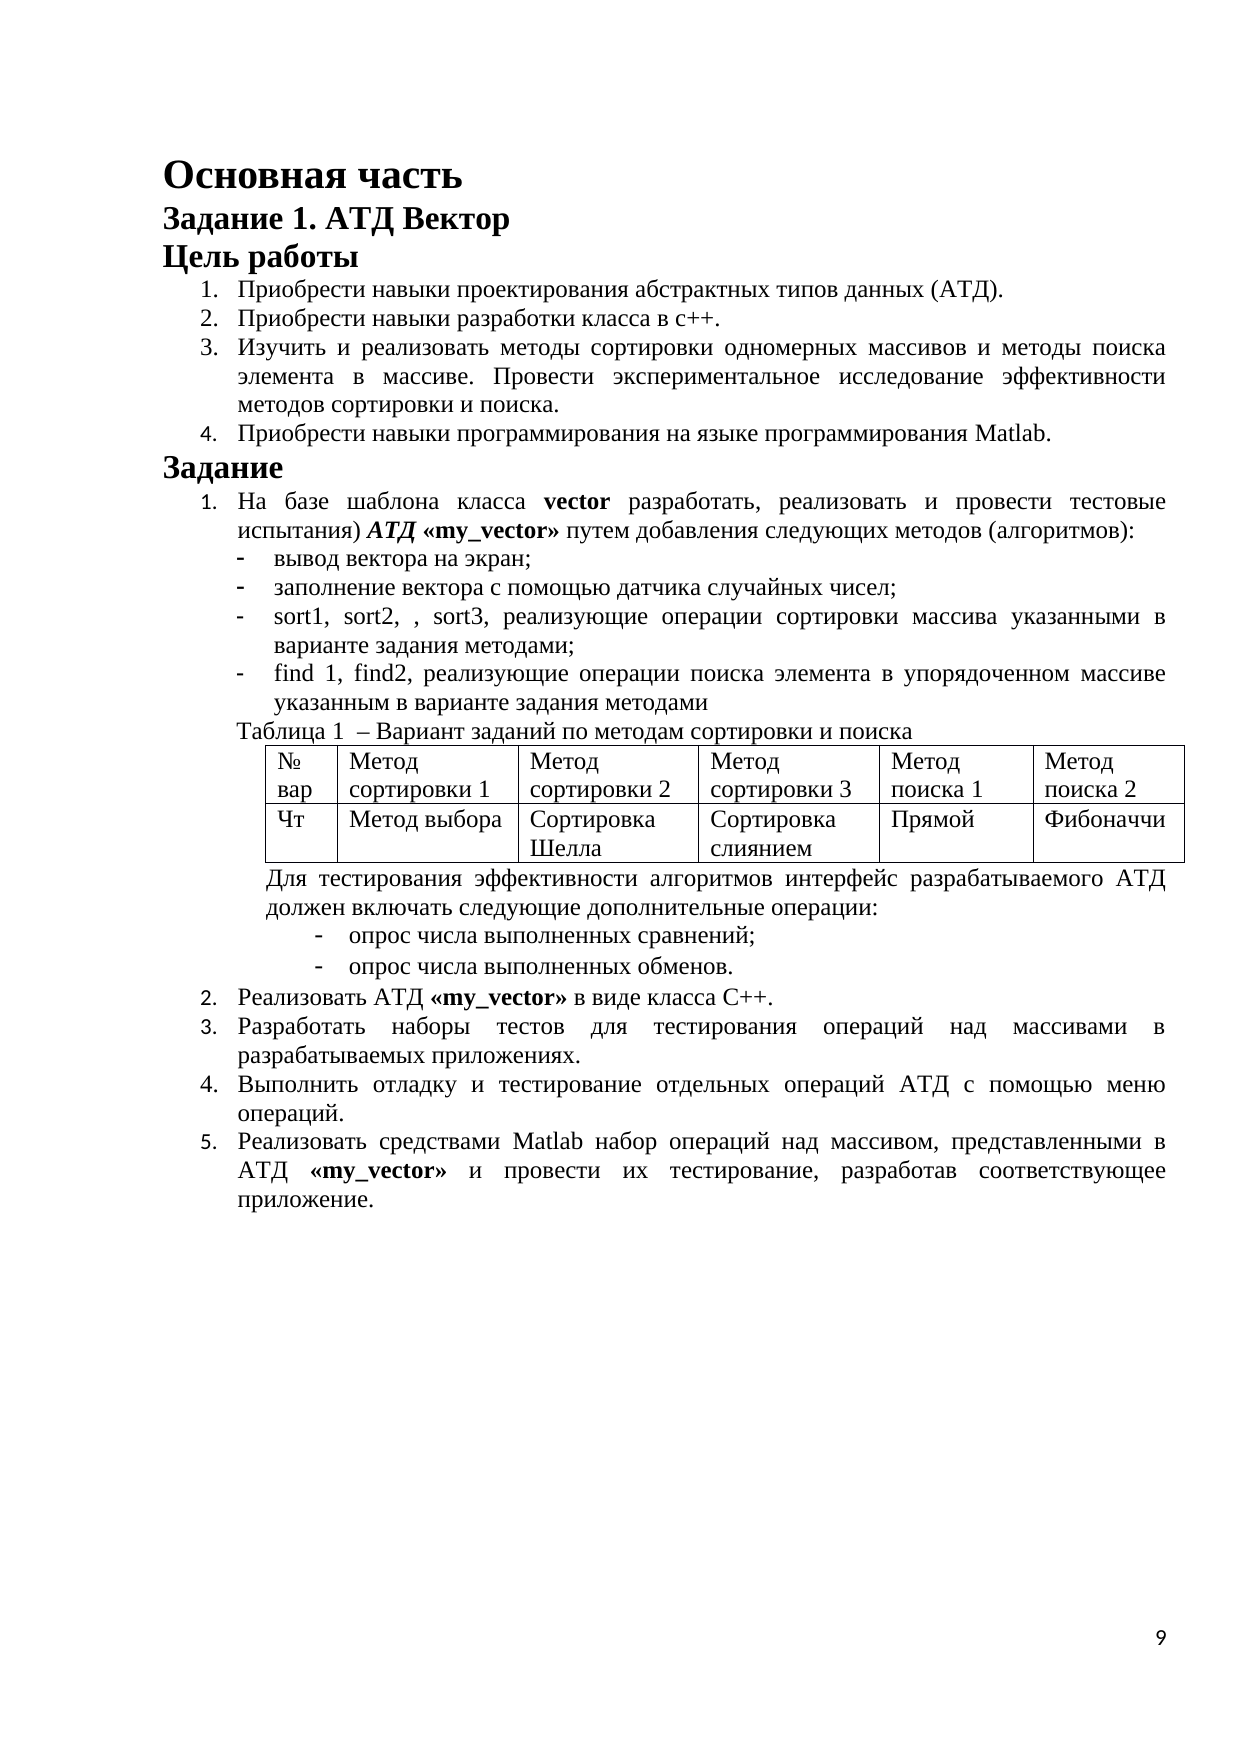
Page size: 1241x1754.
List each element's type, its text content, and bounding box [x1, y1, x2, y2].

table_cell Сортировка Шелла [519, 804, 698, 862]
text Для тестирования эффективности алгоритмов интерфейс разрабатываемого АТД должен включать следующие дополнительные операции: [266, 863, 1166, 920]
list На базе шаблона класса vector разработать, реализовать и провести тестовые испытания) АТД «my_vector» путем добавления следующих методов (алгоритмов): [200, 486, 1166, 543]
list опрос числа выполненных сравнений; [311, 920, 1166, 951]
table_cell Сортировка слиянием [699, 804, 879, 862]
table_header Метод поиска 1 [880, 746, 1033, 803]
subtitle Задание 1. АТД Вектор [162, 198, 1166, 236]
table_header Метод сортировки 2 [519, 746, 698, 803]
table_header Метод сортировки 3 [699, 746, 879, 803]
subtitle Основная часть [162, 150, 1166, 198]
list Приобрести навыки разработки класса в с++. [200, 303, 1166, 332]
list вывод вектора на экран; [236, 543, 1166, 572]
list Реализовать АТД «my_vector» в виде класса C++. [200, 982, 1166, 1011]
list find 1, find2, реализующие операции поиска элемента в упорядоченном массиве указанным в варианте задания методами [236, 658, 1166, 716]
table_header Метод сортировки 1 [338, 746, 518, 803]
list Приобрести навыки программирования на языке программирования Matlab. [200, 418, 1166, 447]
table_cell Прямой [880, 804, 1033, 862]
subtitle Цель работы [162, 236, 1166, 274]
list Приобрести навыки проектирования абстрактных типов данных (АТД). [200, 274, 1166, 303]
table_cell Фибоначчи [1034, 804, 1184, 862]
table_header Метод поиска 2 [1034, 746, 1184, 803]
list опрос числа выполненных обменов. [311, 951, 1166, 982]
list sort1, sort2, , sort3, реализующие операции сортировки массива указанными в варианте задания методами; [236, 601, 1166, 658]
table_cell Метод выбора [338, 804, 518, 862]
table_header № вар [266, 746, 337, 803]
table_cell Чт [266, 804, 337, 862]
list Разработать наборы тестов для тестирования операций над массивами в разрабатываемых приложениях. [200, 1011, 1166, 1069]
list заполнение вектора с помощью датчика случайных чисел; [236, 572, 1166, 601]
list Изучить и реализовать методы сортировки одномерных массивов и методы поиска элемента в массиве. Провести экспериментальное исследование эффективности методов сортировки и поиска. [200, 332, 1166, 418]
subtitle Задание [162, 447, 1166, 486]
list Таблица 1 – Вариант заданий по методам сортировки и поиска [236, 716, 1166, 745]
list Реализовать средствами Matlab набор операций над массивом, представленными в АТД «my_vector» и провести их тестирование, разработав соответствующее приложение. [200, 1126, 1166, 1213]
list Выполнить отладку и тестирование отдельных операций АТД с помощью меню операций. [200, 1069, 1166, 1126]
